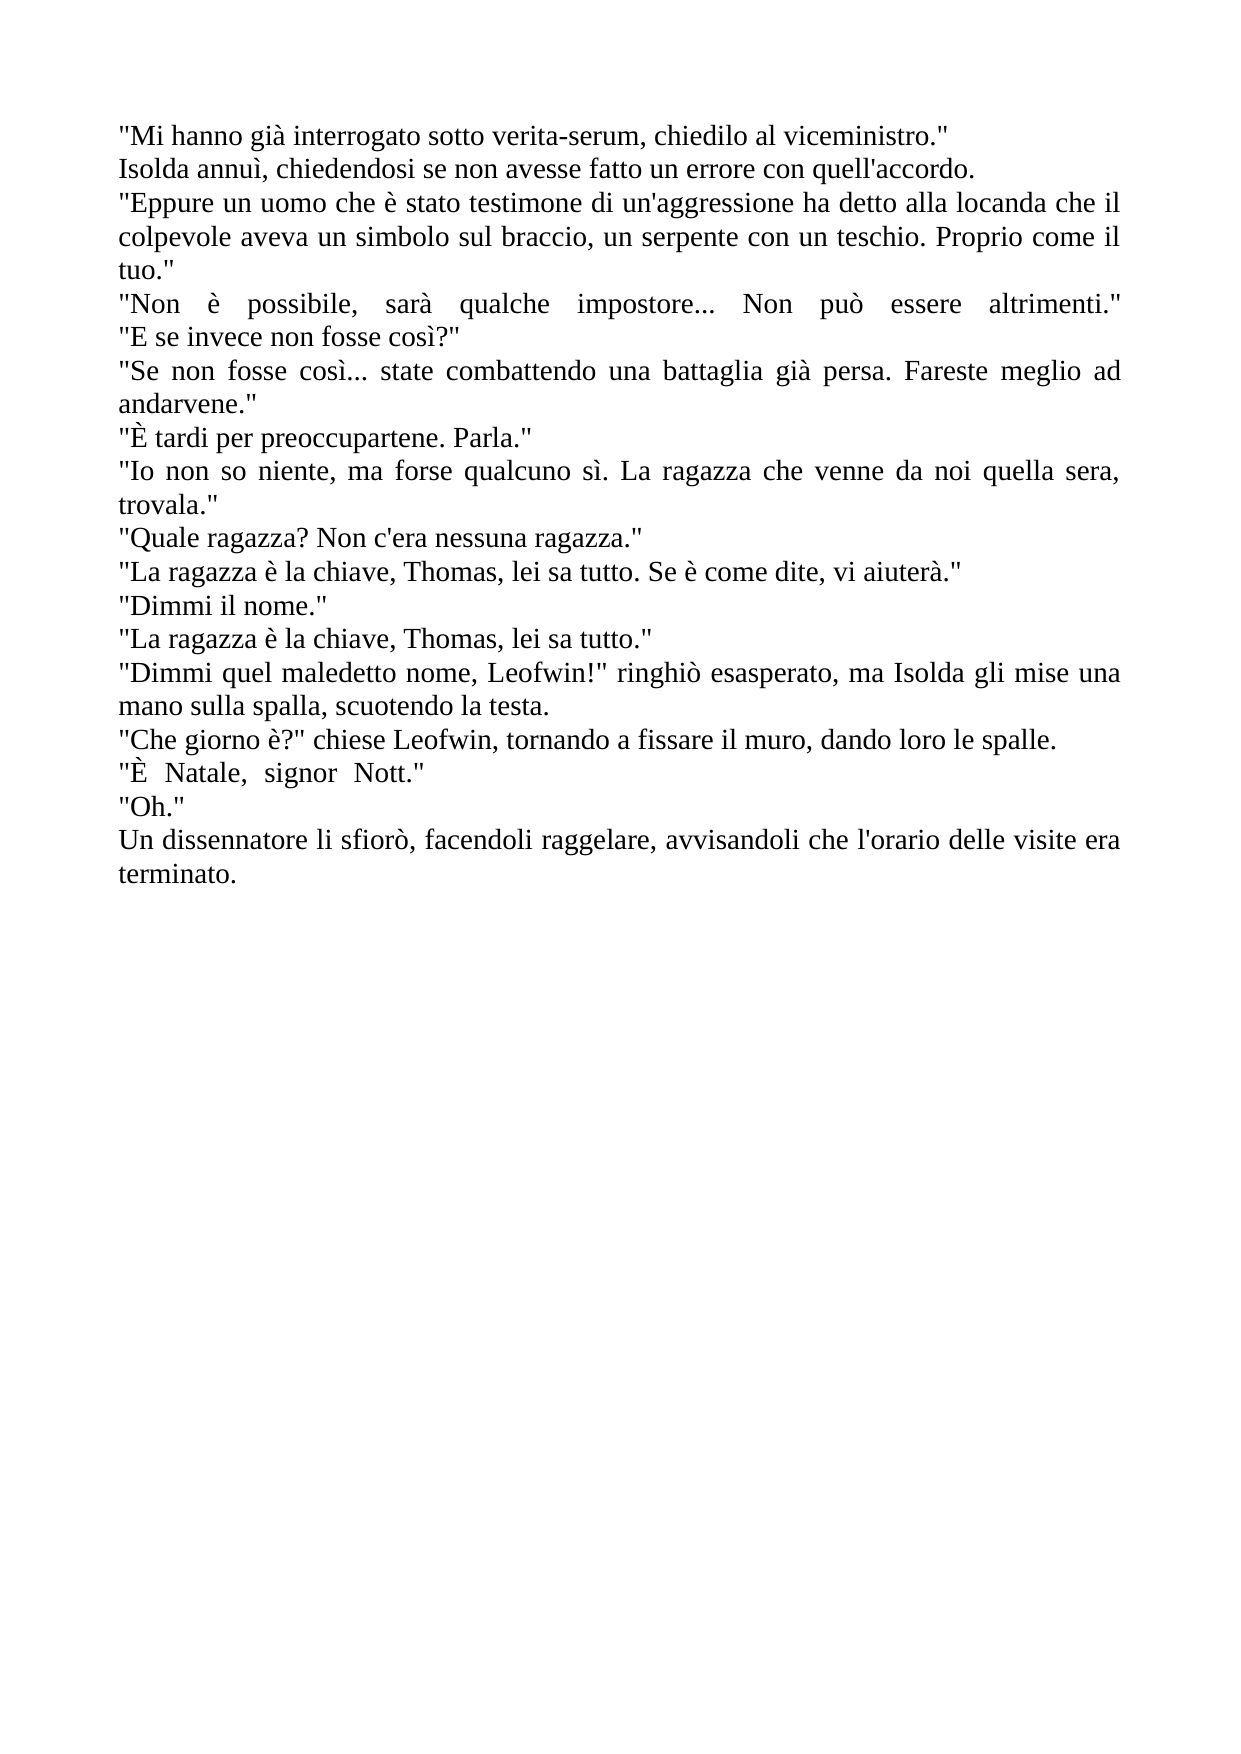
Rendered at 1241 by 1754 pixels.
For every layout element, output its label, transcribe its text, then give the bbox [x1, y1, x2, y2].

text "Eppure un uomo che è stato testimone di un'aggressione ha detto alla locanda che il colpevole aveva un simbolo sul braccio, un serpente con un teschio. Proprio come il tuo." [118, 185, 1122, 286]
text "La ragazza è la chiave, Thomas, lei sa tutto." [118, 621, 1122, 655]
text "Dimmi il nome." [118, 588, 1122, 621]
text "È tardi per preoccupartene. Parla." [118, 420, 1122, 453]
text Un dissennatore li sfiorò, facendoli raggelare, avvisandoli che l'orario delle visite era terminato. [118, 822, 1122, 889]
text "È Natale, signor Nott." "Oh." [118, 755, 1122, 822]
text "Io non so niente, ma forse qualcuno sì. La ragazza che venne da noi quella sera, trovala." [118, 453, 1122, 521]
text "Che giorno è?" chiese Leofwin, tornando a fissare il muro, dando loro le spalle. [118, 722, 1122, 755]
text "La ragazza è la chiave, Thomas, lei sa tutto. Se è come dite, vi aiuterà." [118, 554, 1122, 588]
text "Se non fosse così... state combattendo una battaglia già persa. Fareste meglio ad andarvene." [118, 353, 1122, 420]
text "Mi hanno già interrogato sotto verita-serum, chiedilo al viceministro." [118, 118, 1122, 152]
text "Quale ragazza? Non c'era nessuna ragazza." [118, 521, 1122, 554]
text "Non è possibile, sarà qualche impostore... Non può essere altrimenti." "E se invece non fosse così?" [118, 286, 1122, 353]
text Isolda annuì, chiedendosi se non avesse fatto un errore con quell'accordo. [118, 152, 1122, 185]
text "Dimmi quel maledetto nome, Leofwin!" ringhiò esasperato, ma Isolda gli mise una mano sulla spalla, scuotendo la testa. [118, 655, 1122, 722]
